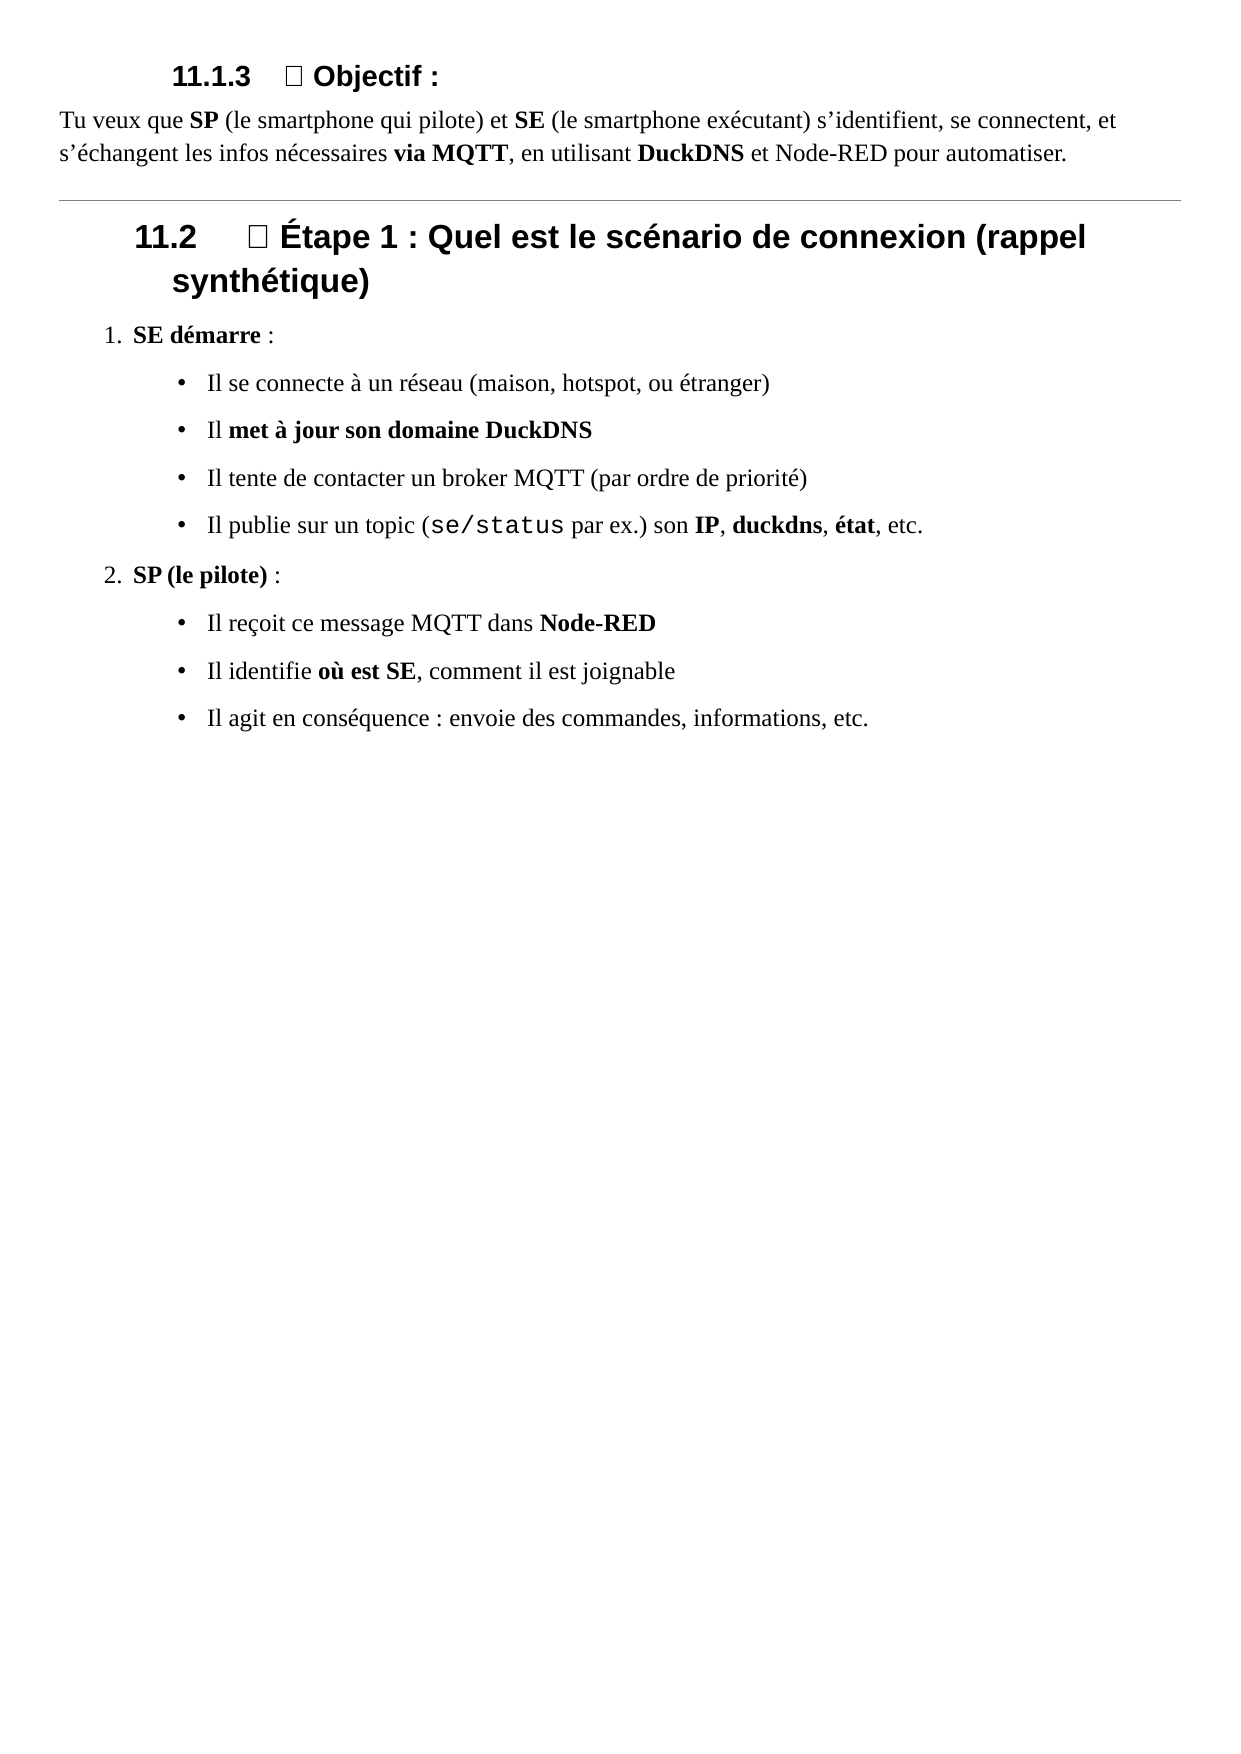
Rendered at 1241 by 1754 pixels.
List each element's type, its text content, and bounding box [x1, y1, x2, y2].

list SE démarre : [103, 320, 1181, 349]
list Il reçoit ce message MQTT dans Node-RED [177, 608, 1181, 637]
list Il se connecte à un réseau (maison, hotspot, ou étranger) [177, 368, 1181, 396]
list Il publie sur un topic (se/status par ex.) son IP, duckdns, état, etc. [177, 511, 1181, 541]
list Il agit en conséquence : envoie des commandes, informations, etc. [177, 703, 1181, 732]
list Il tente de contacter un broker MQTT (par ordre de priorité) [177, 463, 1181, 492]
list SP (le pilote) : [103, 561, 1181, 589]
subtitle 🧠 Étape 1 : Quel est le scénario de connexion (rappel synthétique) [134, 217, 1181, 300]
list Il identifie où est SE, comment il est joignable [177, 656, 1181, 684]
list Il met à jour son domaine DuckDNS [177, 415, 1181, 444]
text Tu veux que SP (le smartphone qui pilote) et SE (le smartphone exécutant) s’identifient, se connectent, et s’échangent les infos nécessaires via MQTT, en utilisant DuckDNS et Node-RED pour automatiser. [59, 105, 1181, 167]
subtitle 🎯 Objectif : [172, 59, 1181, 93]
